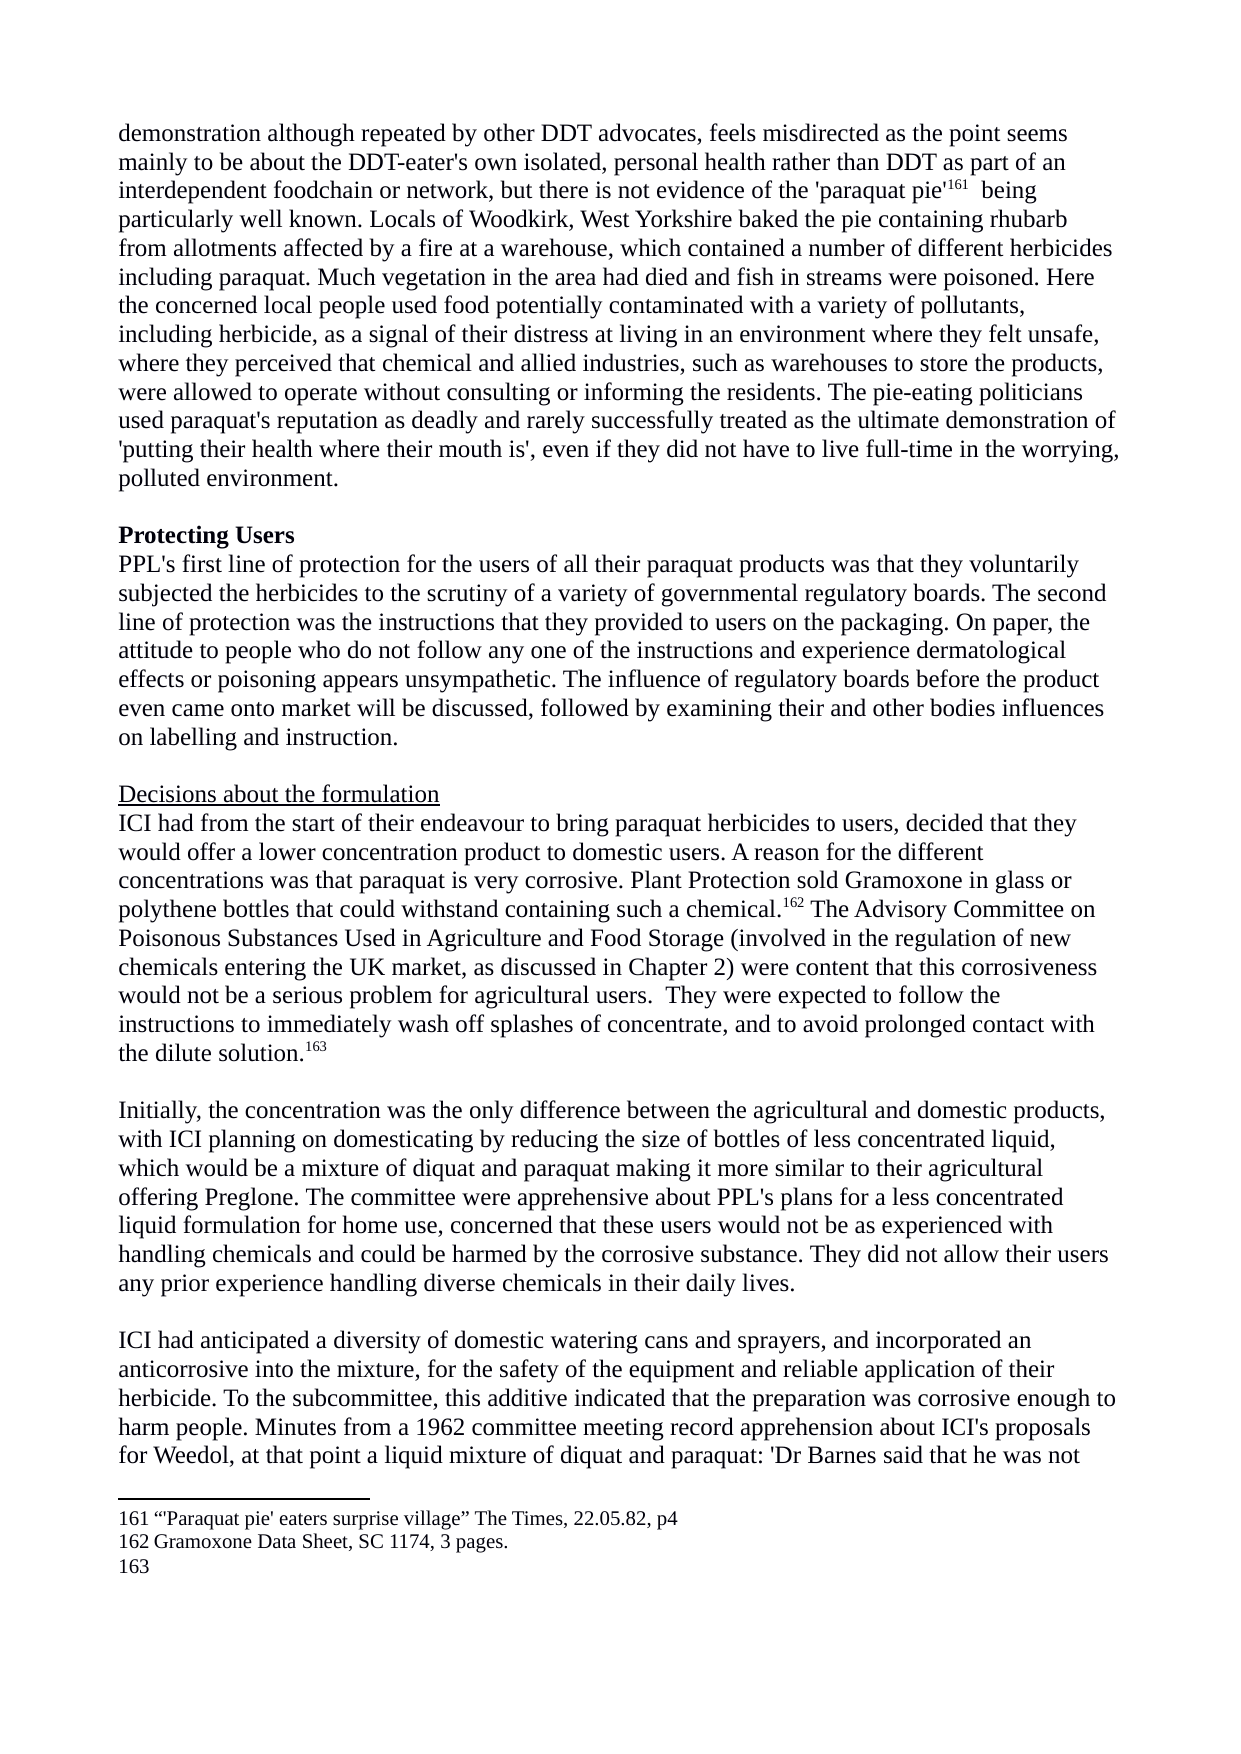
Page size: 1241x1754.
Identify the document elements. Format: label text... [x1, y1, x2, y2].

text ICI had anticipated a diversity of domestic watering cans and sprayers, and incorporated an anticorrosive into the mixture, for the safety of the equipment and reliable application of their herbicide. To the subcommittee, this additive indicated that the preparation was corrosive enough to harm people. Minutes from a 1962 committee meeting record apprehension about ICI's proposals for Weedol, at that point a liquid mixture of diquat and paraquat: 'Dr Barnes said that he was not [118, 1326, 1122, 1469]
text Gramoxone Data Sheet, SC 1174, 3 pages. [118, 1529, 1122, 1553]
text Decisions about the formulation [118, 779, 1122, 808]
text “'Paraquat pie' eaters surprise village” The Times, 22.05.82, p4 [118, 1505, 1122, 1529]
text Initially, the concentration was the only difference between the agricultural and domestic products, with ICI planning on domesticating by reducing the size of bottles of less concentrated liquid, which would be a mixture of diquat and paraquat making it more similar to their agricultural offering Preglone. The committee were apprehensive about PPL's plans for a less concentrated liquid formulation for home use, concerned that these users would not be as experienced with handling chemicals and could be harmed by the corrosive substance. They did not allow their users any prior experience handling diverse chemicals in their daily lives. [118, 1096, 1122, 1297]
text demonstration although repeated by other DDT advocates, feels misdirected as the point seems mainly to be about the DDT-eater's own isolated, personal health rather than DDT as part of an interdependent foodchain or network, but there is not evidence of the 'paraquat pie' being particularly well known. Locals of Woodkirk, West Yorkshire baked the pie containing rhubarb from allotments affected by a fire at a warehouse, which contained a number of different herbicides including paraquat. Much vegetation in the area had died and fish in streams were poisoned. Here the concerned local people used food potentially contaminated with a variety of pollutants, including herbicide, as a signal of their distress at living in an environment where they felt unsafe, where they perceived that chemical and allied industries, such as warehouses to store the products, were allowed to operate without consulting or informing the residents. The pie-eating politicians used paraquat's reputation as deadly and rarely successfully treated as the ultimate demonstration of 'putting their health where their mouth is', even if they did not have to live full-time in the worrying, polluted environment. [118, 118, 1122, 492]
text ICI had from the start of their endeavour to bring paraquat herbicides to users, decided that they would offer a lower concentration product to domestic users. A reason for the different concentrations was that paraquat is very corrosive. Plant Protection sold Gramoxone in glass or polythene bottles that could withstand containing such a chemical. The Advisory Committee on Poisonous Substances Used in Agriculture and Food Storage (involved in the regulation of new chemicals entering the UK market, as discussed in Chapter 2) were content that this corrosiveness would not be a serious problem for agricultural users. They were expected to follow the instructions to immediately wash off splashes of concentrate, and to avoid prolonged contact with the dilute solution. [118, 808, 1122, 1067]
text Protecting Users [118, 521, 1122, 549]
text PPL's first line of protection for the users of all their paraquat products was that they voluntarily subjected the herbicides to the scrutiny of a variety of governmental regulatory boards. The second line of protection was the instructions that they provided to users on the packaging. On paper, the attitude to people who do not follow any one of the instructions and experience dermatological effects or poisoning appears unsympathetic. The influence of regulatory boards before the product even came onto market will be discussed, followed by examining their and other bodies influences on labelling and instruction. [118, 549, 1122, 751]
